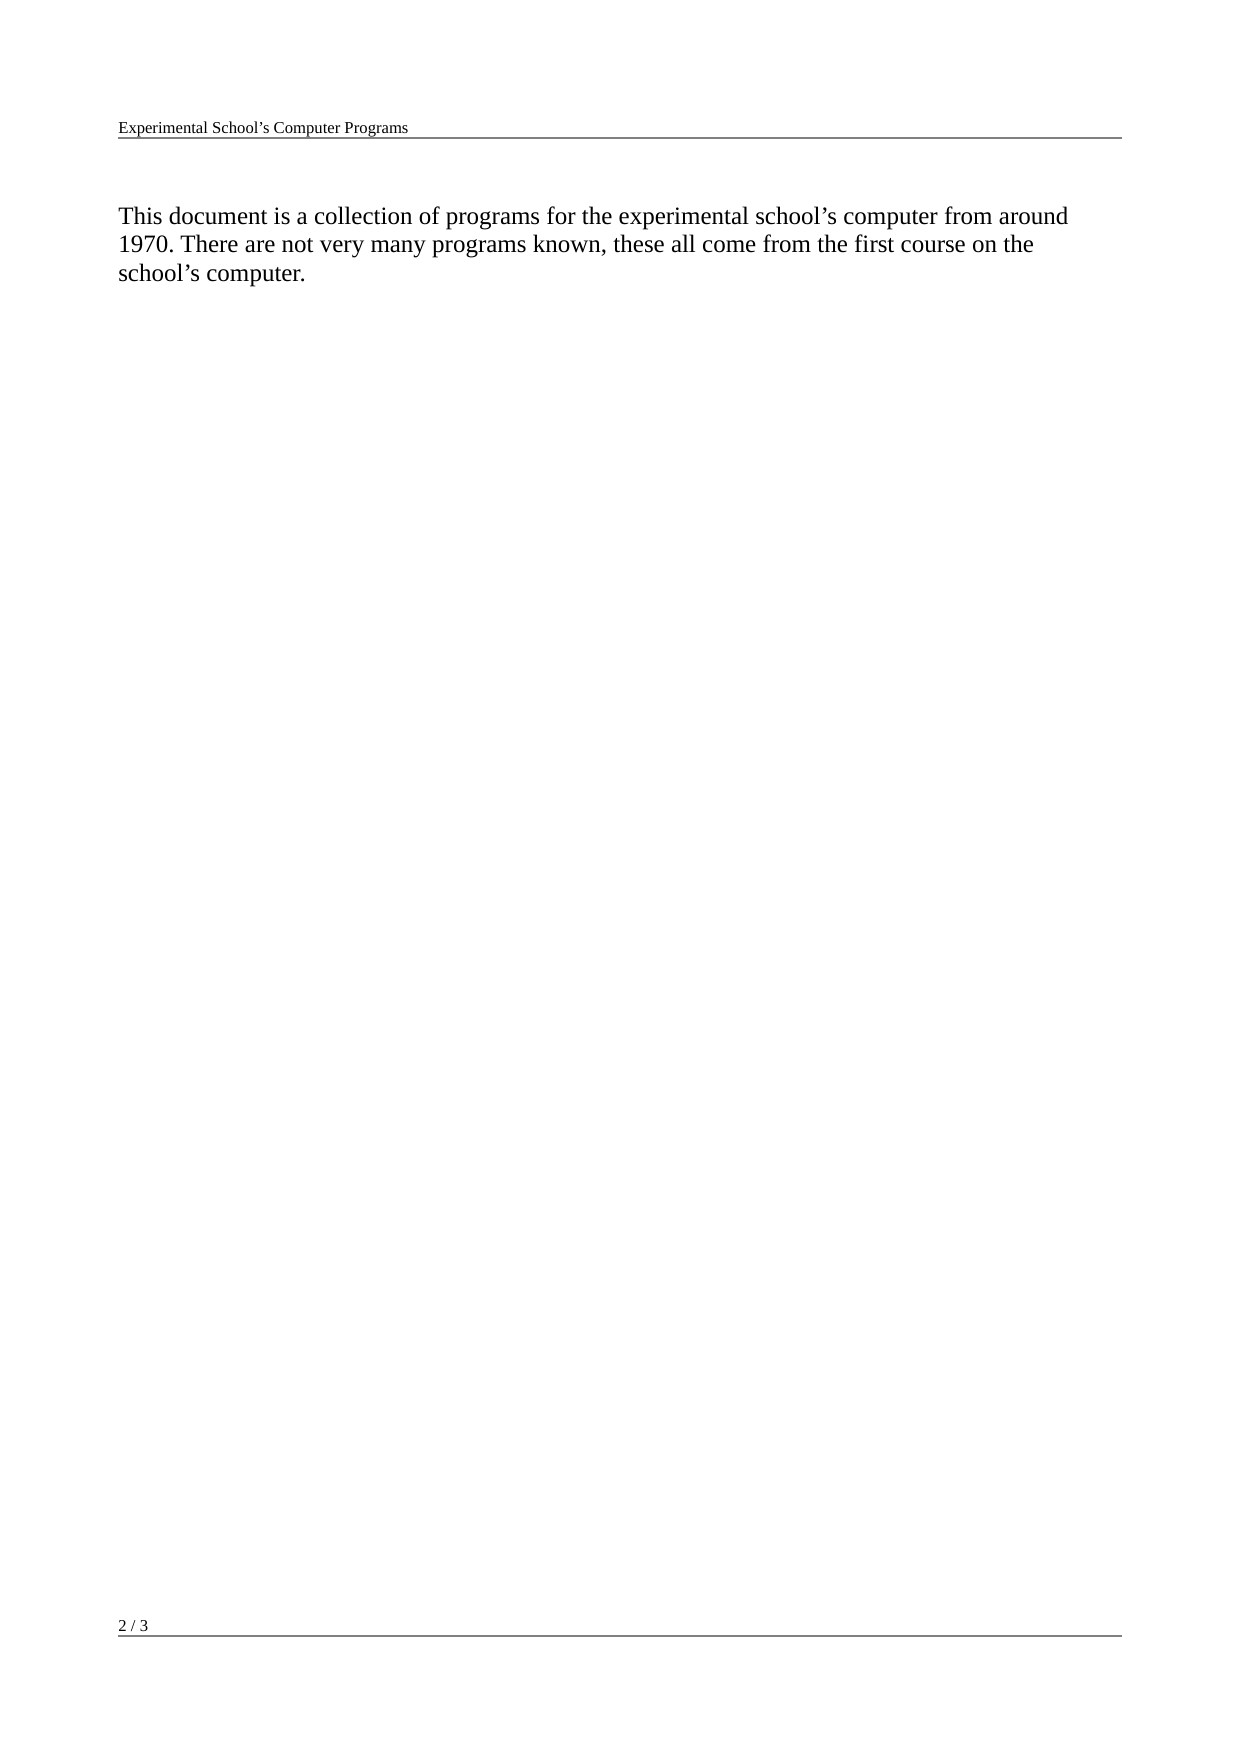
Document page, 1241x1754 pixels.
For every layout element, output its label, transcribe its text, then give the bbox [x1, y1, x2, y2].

text This document is a collection of programs for the experimental school’s computer from around 1970. There are not very many programs known, these all come from the first course on the school’s computer. [118, 201, 1122, 287]
